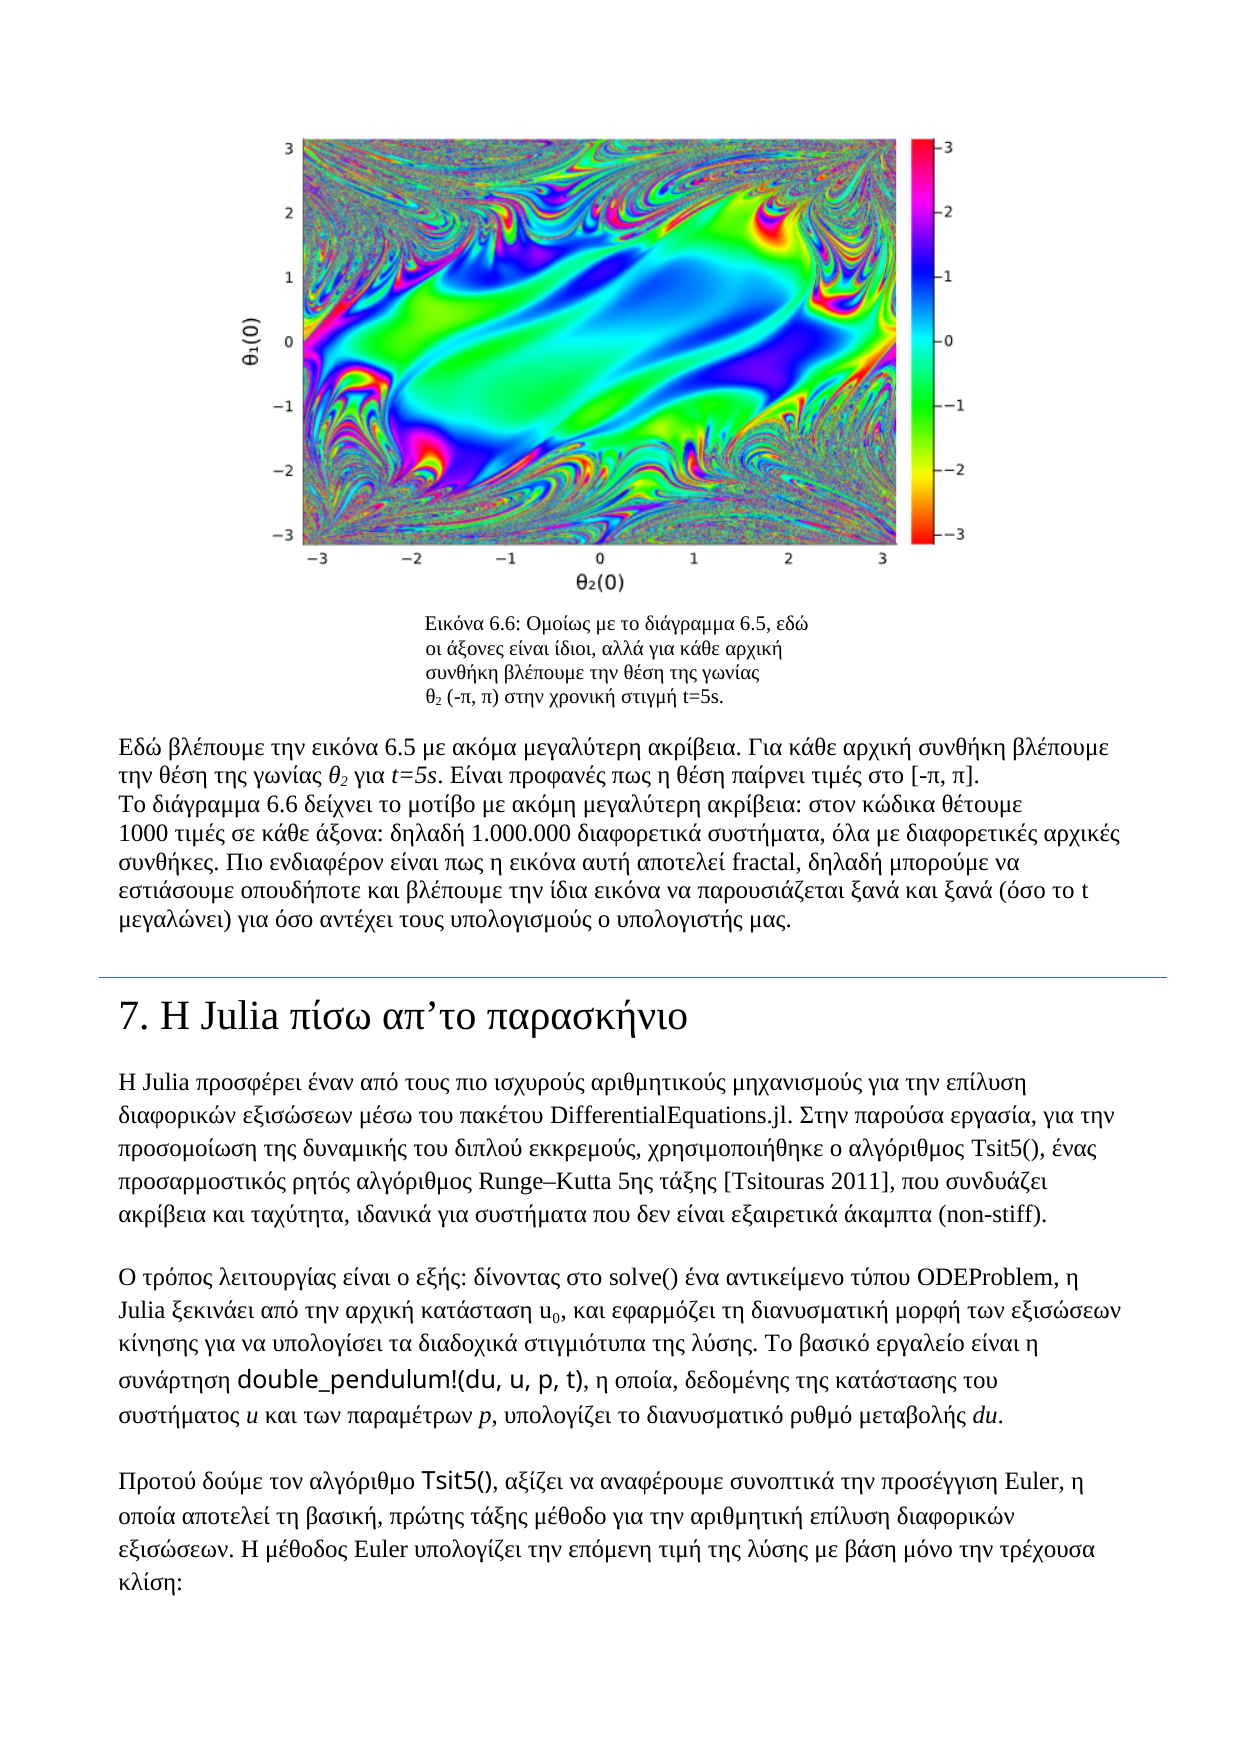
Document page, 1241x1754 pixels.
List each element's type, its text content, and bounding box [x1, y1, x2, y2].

text 1000 τιμές σε κάθε άξονα: δηλαδή 1.000.000 διαφορετικά συστήματα, όλα με διαφορετικές αρχικές συνθήκες. Πιο ενδιαφέρον είναι πως η εικόνα αυτή αποτελεί fractal, δηλαδή μπορούμε να εστιάσουμε οπουδήποτε και βλέπουμε την ίδια εικόνα να παρουσιάζεται ξανά και ξανά (όσο το t μεγαλώνει) για όσο αντέχει τους υπολογισμούς ο υπολογιστής μας. [118, 818, 1122, 933]
text θ2 (-π, π) στην χρονική στιγμή t=5s. [118, 684, 1122, 708]
text Εικόνα 6.6: Ομοίως με το διάγραμμα 6.5, εδώ [118, 607, 1122, 636]
text 7. Η Julia πίσω απ’το παρασκήνιο [118, 991, 1122, 1038]
picture [238, 132, 991, 607]
text οι άξονες είναι ίδιοι, αλλά για κάθε αρχική [118, 636, 1122, 660]
text Η Julia προσφέρει έναν από τους πιο ισχυρούς αριθμητικούς μηχανισμούς για την επίλυση διαφορικών εξισώσεων μέσω του πακέτου DifferentialEquations.jl. Στην παρούσα εργασία, για την προσομοίωση της δυναμικής του διπλού εκκρεμούς, χρησιμοποιήθηκε ο αλγόριθμος Tsit5(), ένας προσαρμοστικός ρητός αλγόριθμος Runge–Kutta 5ης τάξης [Tsitouras 2011], που συνδυάζει ακρίβεια και ταχύτητα, ιδανικά για συστήματα που δεν είναι εξαιρετικά άκαμπτα (non-stiff). [118, 1067, 1122, 1228]
text Προτού δούμε τον αλγόριθμο Tsit5(), αξίζει να αναφέρουμε συνοπτικά την προσέγγιση Euler, η οποία αποτελεί τη βασική, πρώτης τάξης μέθοδο για την αριθμητική επίλυση διαφορικών εξισώσεων. Η μέθοδος Euler υπολογίζει την επόμενη τιμή της λύσης με βάση μόνο την τρέχουσα κλίση: [118, 1463, 1122, 1596]
text Το διάγραμμα 6.6 δείχνει το μοτίβο με ακόμη μεγαλύτερη ακρίβεια: στον κώδικα θέτουμε [118, 789, 1122, 818]
text Εδώ βλέπουμε την εικόνα 6.5 με ακόμα μεγαλύτερη ακρίβεια. Για κάθε αρχική συνθήκη βλέπουμε την θέση της γωνίας θ2 για t=5s. Είναι προφανές πως η θέση παίρνει τιμές στο [-π, π]. [118, 732, 1122, 789]
text συνθήκη βλέπουμε την θέση της γωνίας [118, 660, 1122, 684]
text Ο τρόπος λειτουργίας είναι ο εξής: δίνοντας στο solve() ένα αντικείμενο τύπου ODEProblem, η Julia ξεκινάει από την αρχική κατάσταση u₀, και εφαρμόζει τη διανυσματική μορφή των εξισώσεων κίνησης για να υπολογίσει τα διαδοχικά στιγμιότυπα της λύσης. Το βασικό εργαλείο είναι η συνάρτηση double_pendulum!(du, u, p, t), η οποία, δεδομένης της κατάστασης του συστήματος u και των παραμέτρων p, υπολογίζει το διανυσματικό ρυθμό μεταβολής du. [118, 1262, 1122, 1429]
